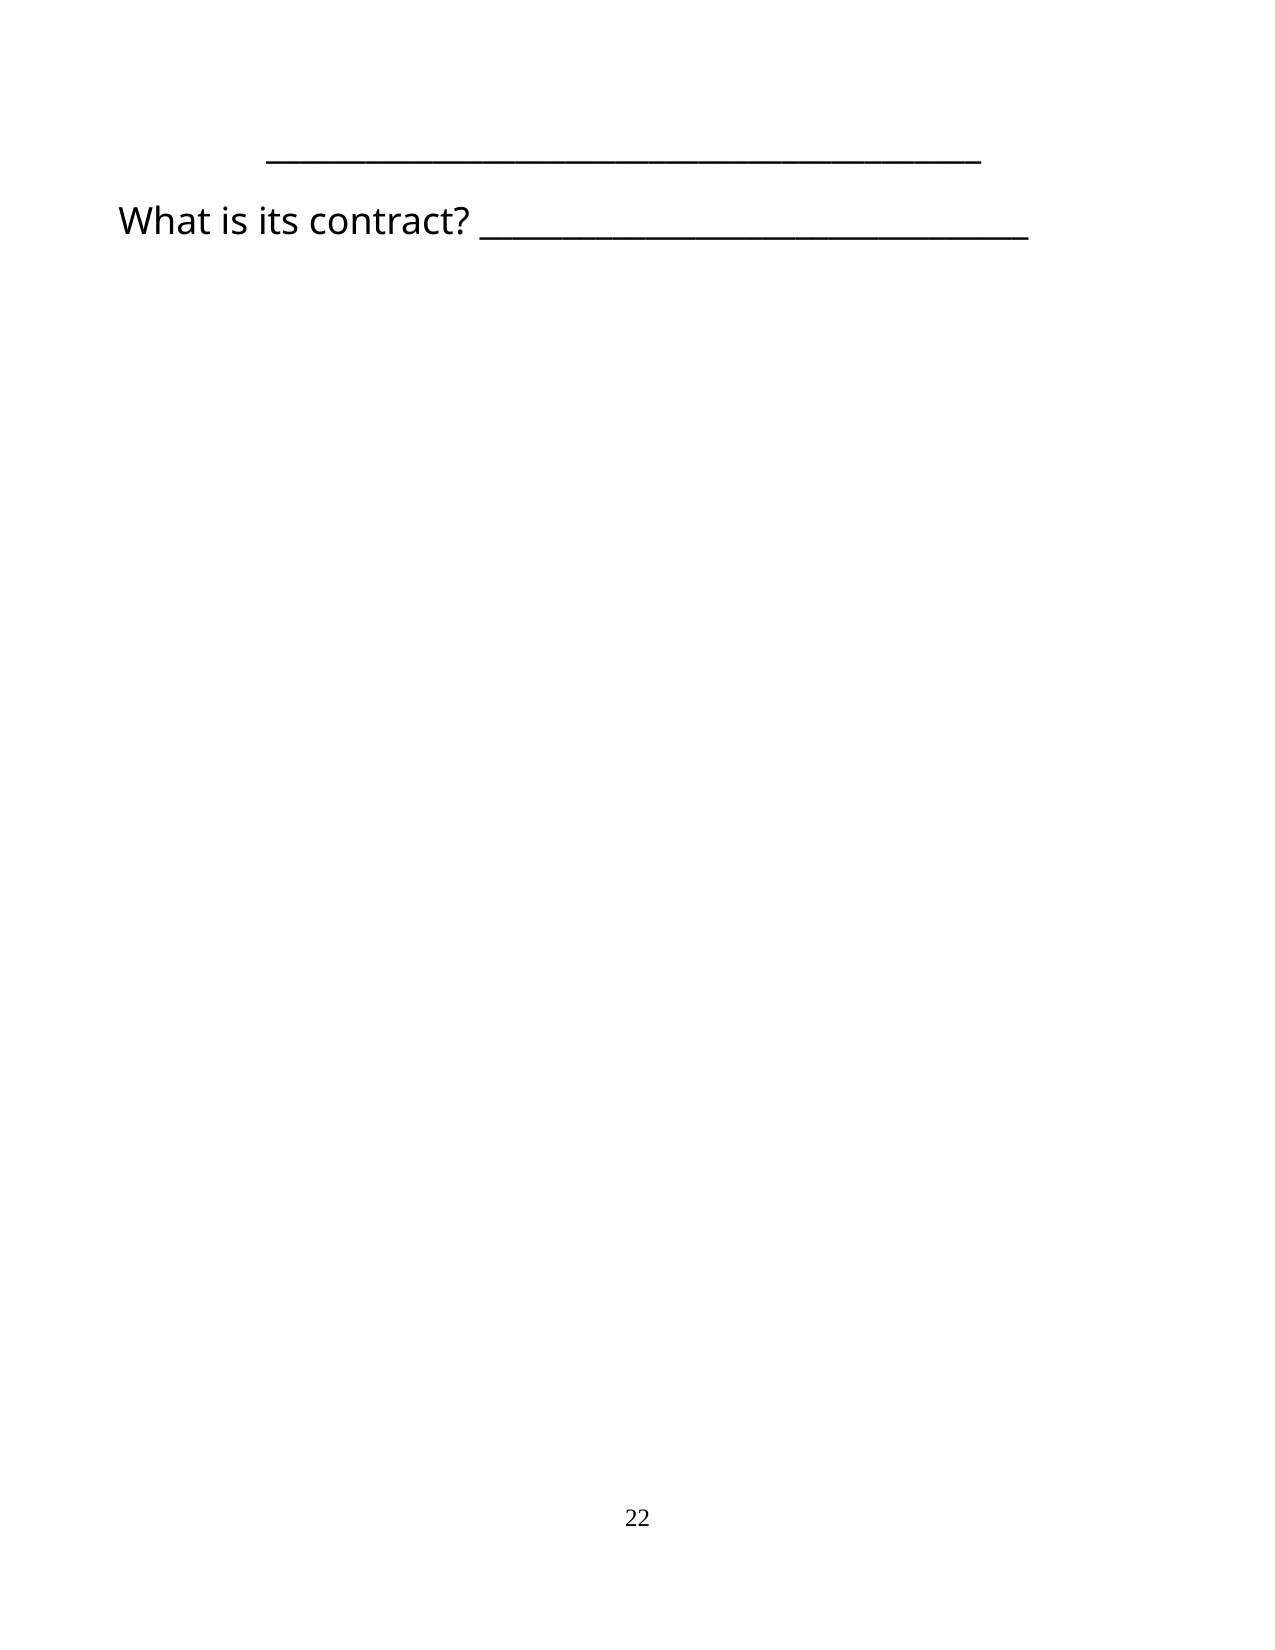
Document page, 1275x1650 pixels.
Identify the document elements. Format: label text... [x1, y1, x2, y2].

text What is its contract? _________________________________ [118, 195, 1157, 246]
text ___________________________________________ [118, 118, 1157, 169]
